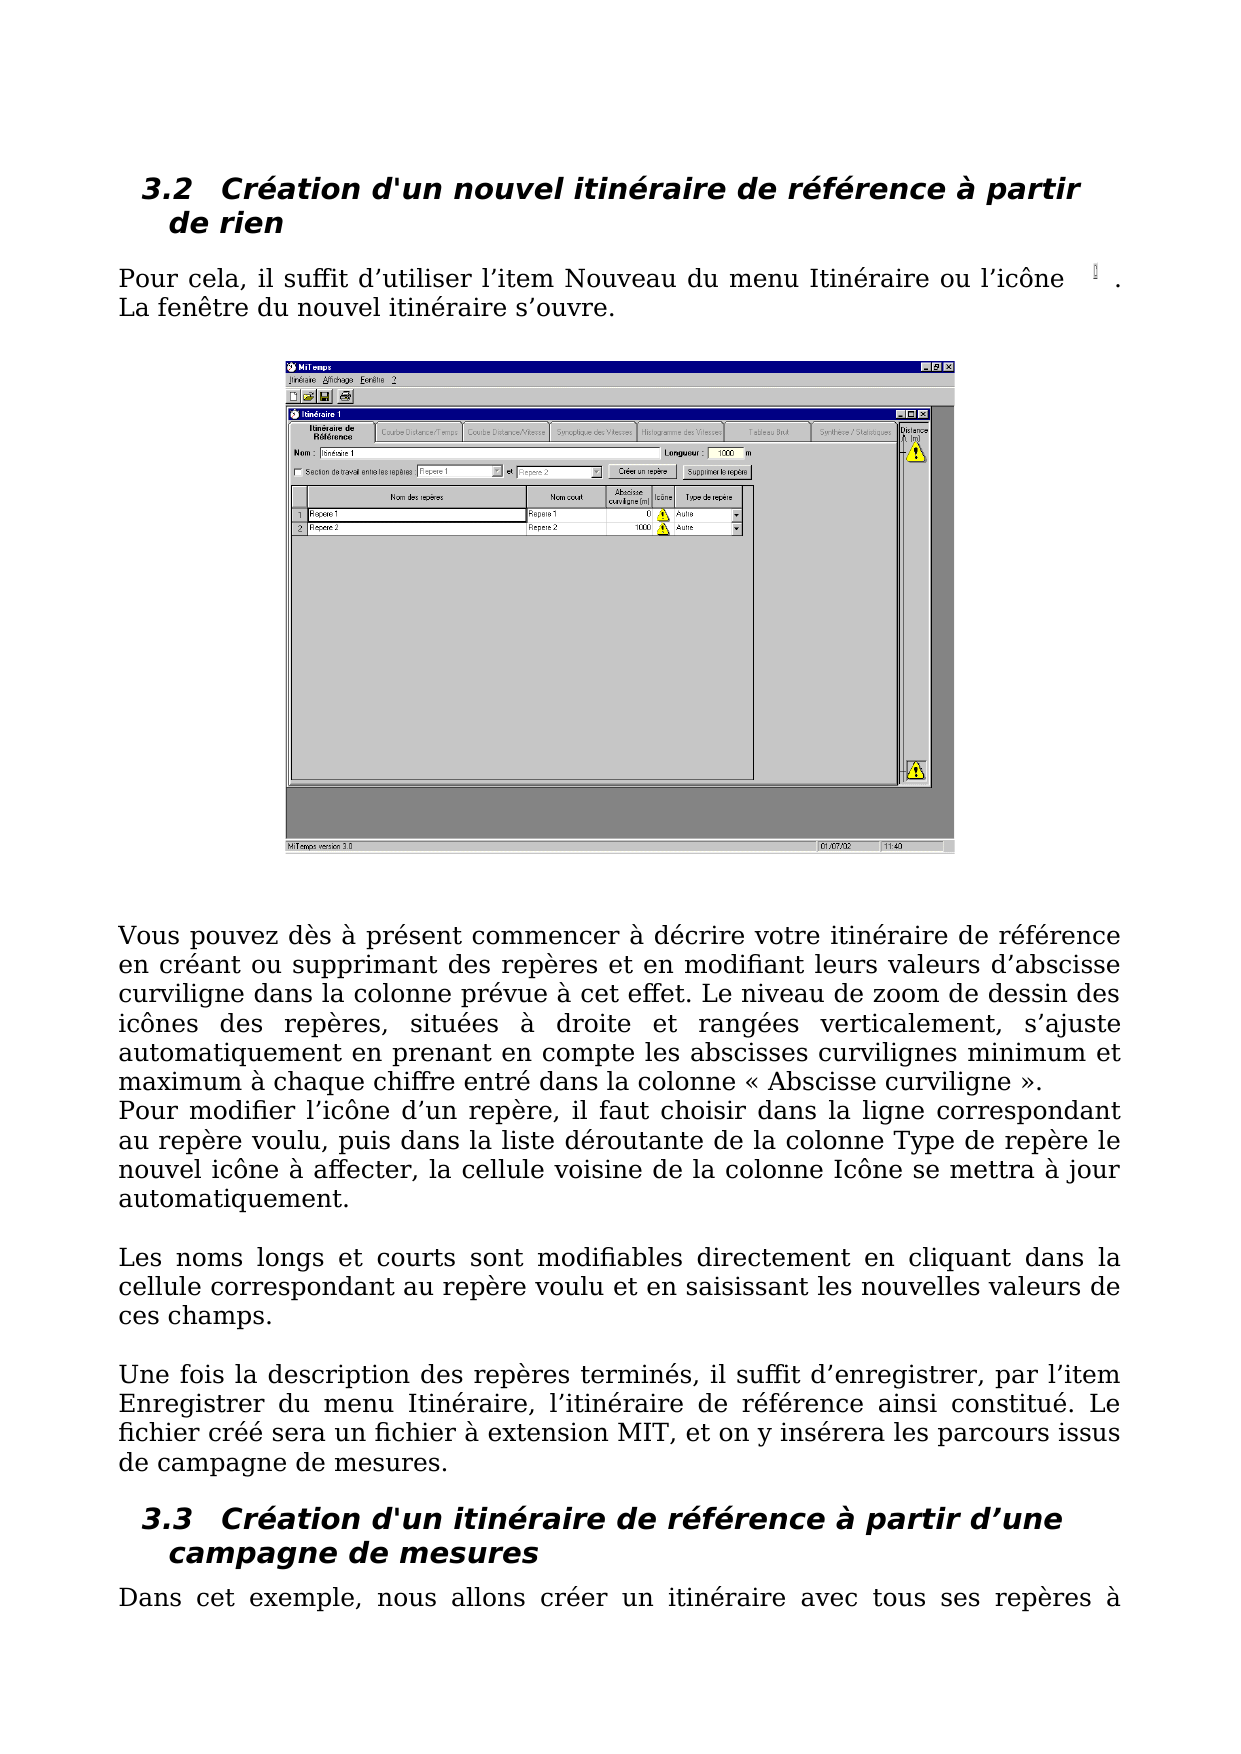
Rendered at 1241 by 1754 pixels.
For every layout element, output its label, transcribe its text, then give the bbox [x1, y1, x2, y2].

text Une fois la description des repères terminés, il suffit d’enregistrer, par l’item Enregistrer du menu Itinéraire, l’itinéraire de référence ainsi constitué. Le fichier créé sera un fichier à extension MIT, et on y insérera les parcours issus de campagne de mesures. [118, 1360, 1122, 1477]
picture [285, 361, 955, 854]
subtitle Création d'un nouvel itinéraire de référence à partir de rien [142, 172, 1122, 241]
text Dans cet exemple, nous allons créer un itinéraire avec tous ses repères à [118, 1583, 1122, 1612]
subtitle Création d'un itinéraire de référence à partir d’une campagne de mesures [142, 1502, 1122, 1571]
text Pour cela, il suffit d’utiliser l’item Nouveau du menu Itinéraire ou l’icône . La fenêtre du nouvel itinéraire s’ouvre. [118, 253, 1122, 323]
picture [1093, 262, 1098, 279]
text Vous pouvez dès à présent commencer à décrire votre itinéraire de référence en créant ou supprimant des repères et en modifiant leurs valeurs d’abscisse curviligne dans la colonne prévue à cet effet. Le niveau de zoom de dessin des icônes des repères, situées à droite et rangées verticalement, s’ajuste automatiquement en prenant en compte les abscisses curvilignes minimum et maximum à chaque chiffre entré dans la colonne « Abscisse curviligne ». [118, 921, 1122, 1097]
text Les noms longs et courts sont modifiables directement en cliquant dans la cellule correspondant au repère voulu et en saisissant les nouvelles valeurs de ces champs. [118, 1243, 1122, 1331]
text Pour modifier l’icône d’un repère, il faut choisir dans la ligne correspondant au repère voulu, puis dans la liste déroutante de la colonne Type de repère le nouvel icône à affecter, la cellule voisine de la colonne Icône se mettra à jour automatiquement. [118, 1097, 1122, 1214]
